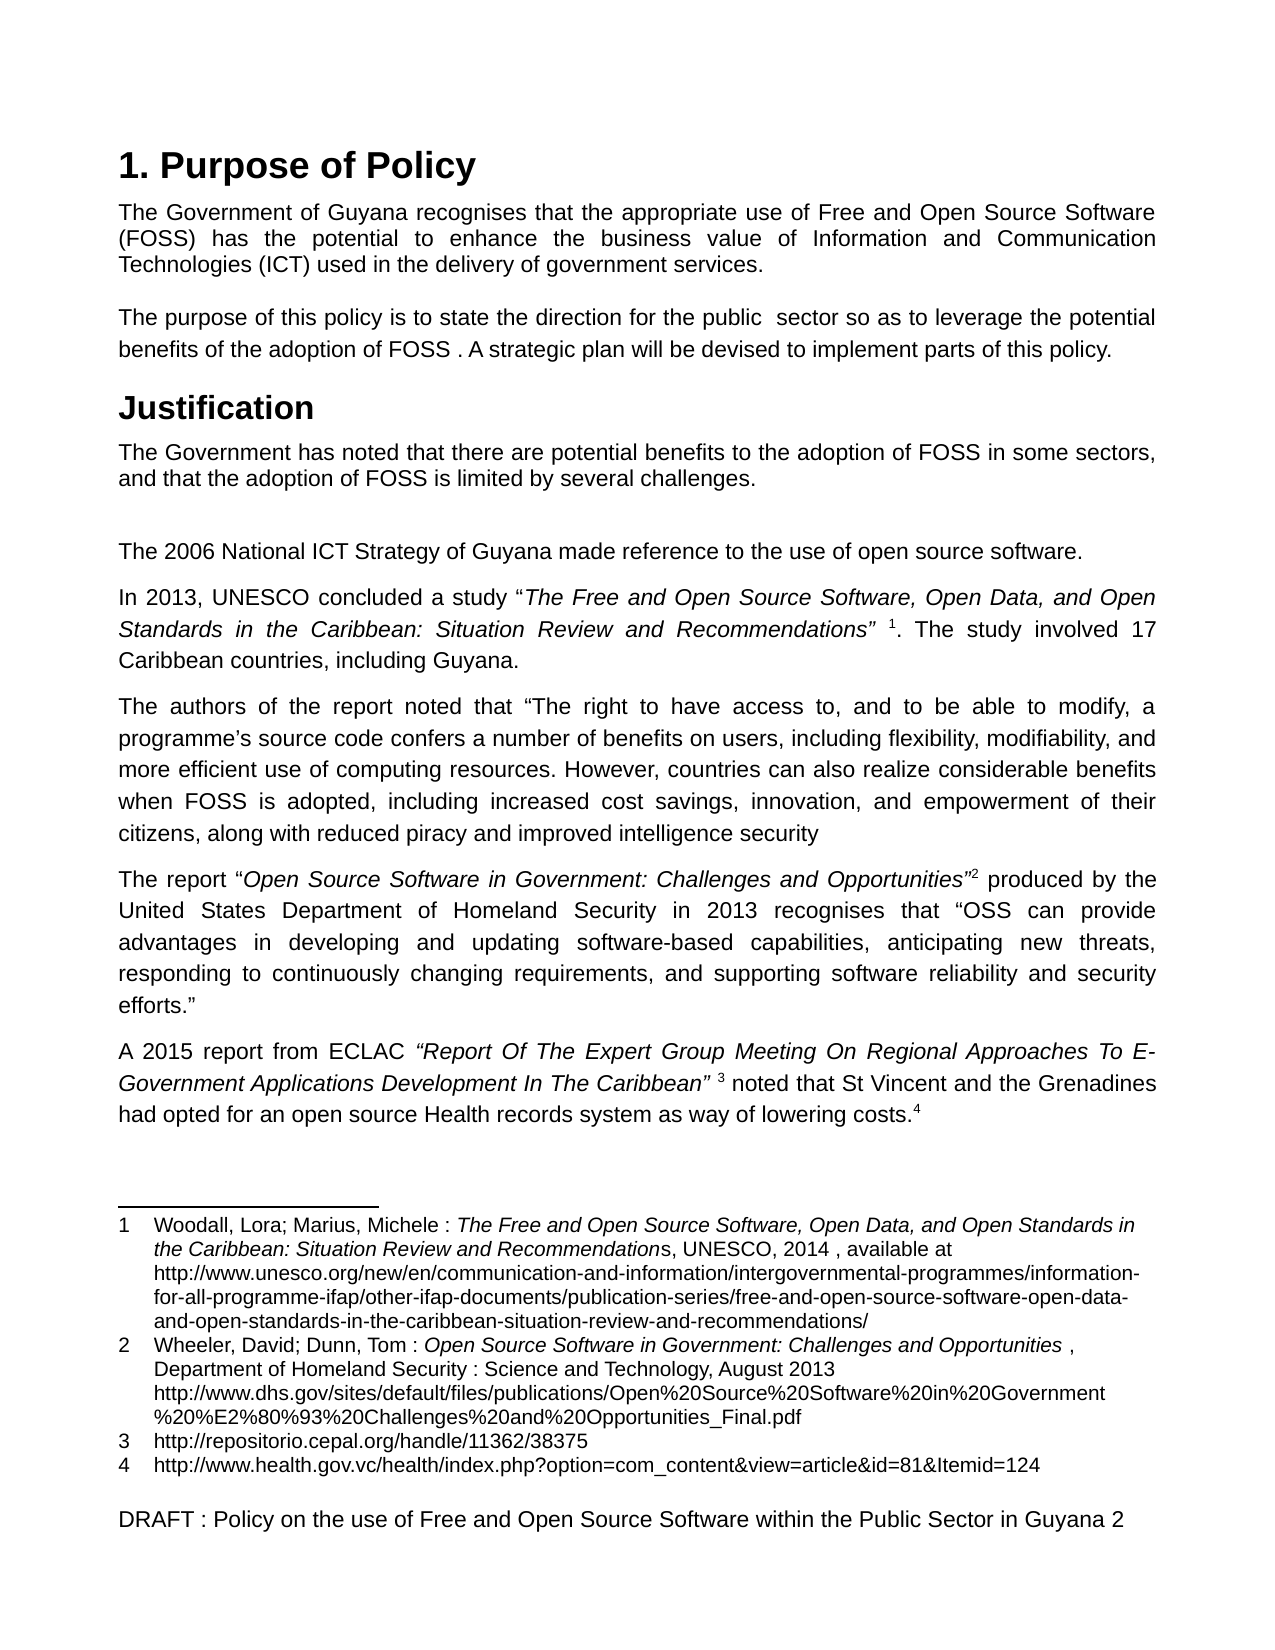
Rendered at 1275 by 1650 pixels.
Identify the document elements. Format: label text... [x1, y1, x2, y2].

text In 2013, UNESCO concluded a study “The Free and Open Source Software, Open Data, and Open Standards in the Caribbean: Situation Review and Recommendations” . The study involved 17 Caribbean countries, including Guyana. [118, 584, 1157, 673]
text Woodall, Lora; Marius, Michele : The Free and Open Source Software, Open Data, and Open Standards in the Caribbean: Situation Review and Recommendations, UNESCO, 2014 , available at http://www.unesco.org/new/en/communication-and-information/intergovernmental-programmes/information-for-all-programme-ifap/other-ifap-documents/publication-series/free-and-open-source-software-open-data-and-open-standards-in-the-caribbean-situation-review-and-recommendations/ [118, 1213, 1157, 1333]
text http://repositorio.cepal.org/handle/11362/38375 [118, 1428, 1157, 1452]
text The report “Open Source Software in Government: Challenges and Opportunities” produced by the United States Department of Homeland Security in 2013 recognises that “OSS can provide advantages in developing and updating software-based capabilities, anticipating new threats, responding to continuously changing requirements, and supporting software reliability and security efforts.” [118, 866, 1157, 1018]
text Wheeler, David; Dunn, Tom : Open Source Software in Government: Challenges and Opportunities , Department of Homeland Security : Science and Technology, August 2013 http://www.dhs.gov/sites/default/files/publications/Open%20Source%20Software%20in%20Government%20%E2%80%93%20Challenges%20and%20Opportunities_Final.pdf [118, 1333, 1157, 1428]
text The purpose of this policy is to state the direction for the public sector so as to leverage the potential benefits of the adoption of FOSS . A strategic plan will be devised to implement parts of this policy. [118, 304, 1157, 362]
text The Government has noted that there are potential benefits to the adoption of FOSS in some sectors, and that the adoption of FOSS is limited by several challenges. [118, 439, 1157, 492]
subtitle Justification [118, 388, 1157, 427]
text The 2006 National ICT Strategy of Guyana made reference to the use of open source software. [118, 538, 1157, 564]
subtitle 1. Purpose of Policy [118, 143, 1157, 186]
text The authors of the report noted that “The right to have access to, and to be able to modify, a programme’s source code confers a number of benefits on users, including flexibility, modifiability, and more efficient use of computing resources. However, countries can also realize considerable benefits when FOSS is adopted, including increased cost savings, innovation, and empowerment of their citizens, along with reduced piracy and improved intelligence security [118, 693, 1157, 846]
text A 2015 report from ECLAC “Report Of The Expert Group Meeting On Regional Approaches To E-Government Applications Development In The Caribbean” noted that St Vincent and the Grenadines had opted for an open source Health records system as way of lowering costs. [118, 1038, 1157, 1128]
text The Government of Guyana recognises that the appropriate use of Free and Open Source Software (FOSS) has the potential to enhance the business value of Information and Communication Technologies (ICT) used in the delivery of government services. [118, 199, 1157, 278]
text http://www.health.gov.vc/health/index.php?option=com_content&view=article&id=81&Itemid=124 [118, 1452, 1157, 1476]
